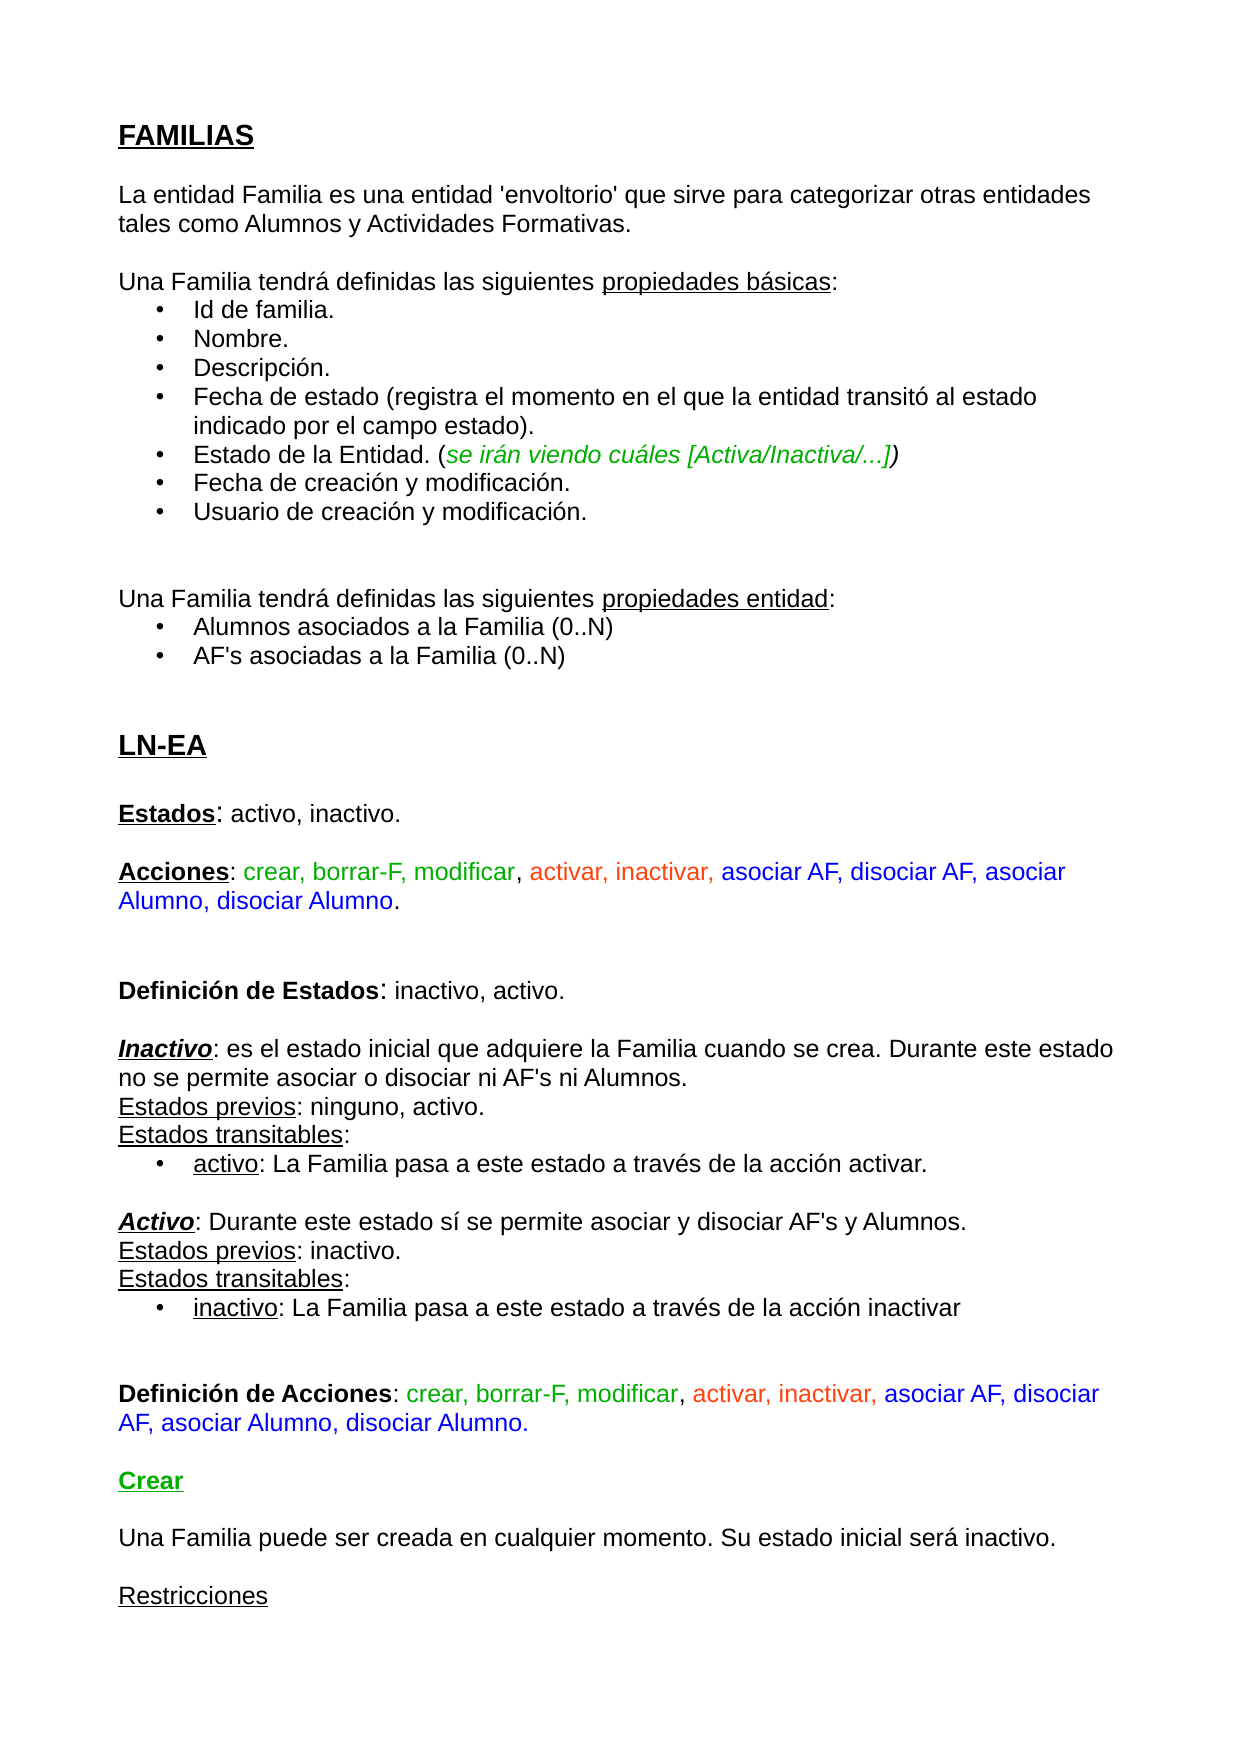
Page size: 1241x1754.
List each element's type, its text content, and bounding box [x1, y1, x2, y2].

text Una Familia tendrá definidas las siguientes propiedades básicas: [118, 267, 1122, 295]
text Restricciones [118, 1581, 1122, 1609]
text Estados transitables: [118, 1121, 1122, 1149]
list Nombre. [156, 324, 1122, 353]
text Activo: Durante este estado sí se permite asociar y disociar AF's y Alumnos. [118, 1207, 1122, 1236]
text LN-EA [118, 728, 1122, 761]
list Alumnos asociados a la Familia (0..N) [156, 612, 1122, 641]
list AF's asociadas a la Familia (0..N) [156, 641, 1122, 670]
list Descripción. [156, 353, 1122, 382]
text La entidad Familia es una entidad 'envoltorio' que sirve para categorizar otras entidades tales como Alumnos y Actividades Formativas. [118, 180, 1122, 238]
text FAMILIAS [118, 118, 1122, 152]
text Estados previos: ninguno, activo. [118, 1092, 1122, 1121]
list inactivo: La Familia pasa a este estado a través de la acción inactivar [156, 1293, 1122, 1322]
text Estados: activo, inactivo. [118, 795, 1122, 828]
text Crear [118, 1466, 1122, 1494]
list Usuario de creación y modificación. [156, 497, 1122, 526]
text Inactivo: es el estado inicial que adquiere la Familia cuando se crea. Durante este estado no se permite asociar o disociar ni AF's ni Alumnos. [118, 1034, 1122, 1092]
list Estado de la Entidad. (se irán viendo cuáles [Activa/Inactiva/...]) [156, 439, 1122, 468]
text Acciones: crear, borrar-F, modificar, activar, inactivar, asociar AF, disociar AF, asociar Alumno, disociar Alumno. [118, 857, 1122, 914]
list Fecha de creación y modificación. [156, 468, 1122, 497]
list Fecha de estado (registra el momento en el que la entidad transitó al estado indicado por el campo estado). [156, 382, 1122, 439]
text Una Familia tendrá definidas las siguientes propiedades entidad: [118, 584, 1122, 612]
text Definición de Estados: inactivo, activo. [118, 972, 1122, 1006]
text Definición de Acciones: crear, borrar-F, modificar, activar, inactivar, asociar AF, disociar AF, asociar Alumno, disociar Alumno. [118, 1379, 1122, 1437]
text Una Familia puede ser creada en cualquier momento. Su estado inicial será inactivo. [118, 1523, 1122, 1552]
list activo: La Familia pasa a este estado a través de la acción activar. [156, 1149, 1122, 1178]
list Id de familia. [156, 295, 1122, 324]
text Estados previos: inactivo. [118, 1236, 1122, 1264]
text Estados transitables: [118, 1264, 1122, 1293]
